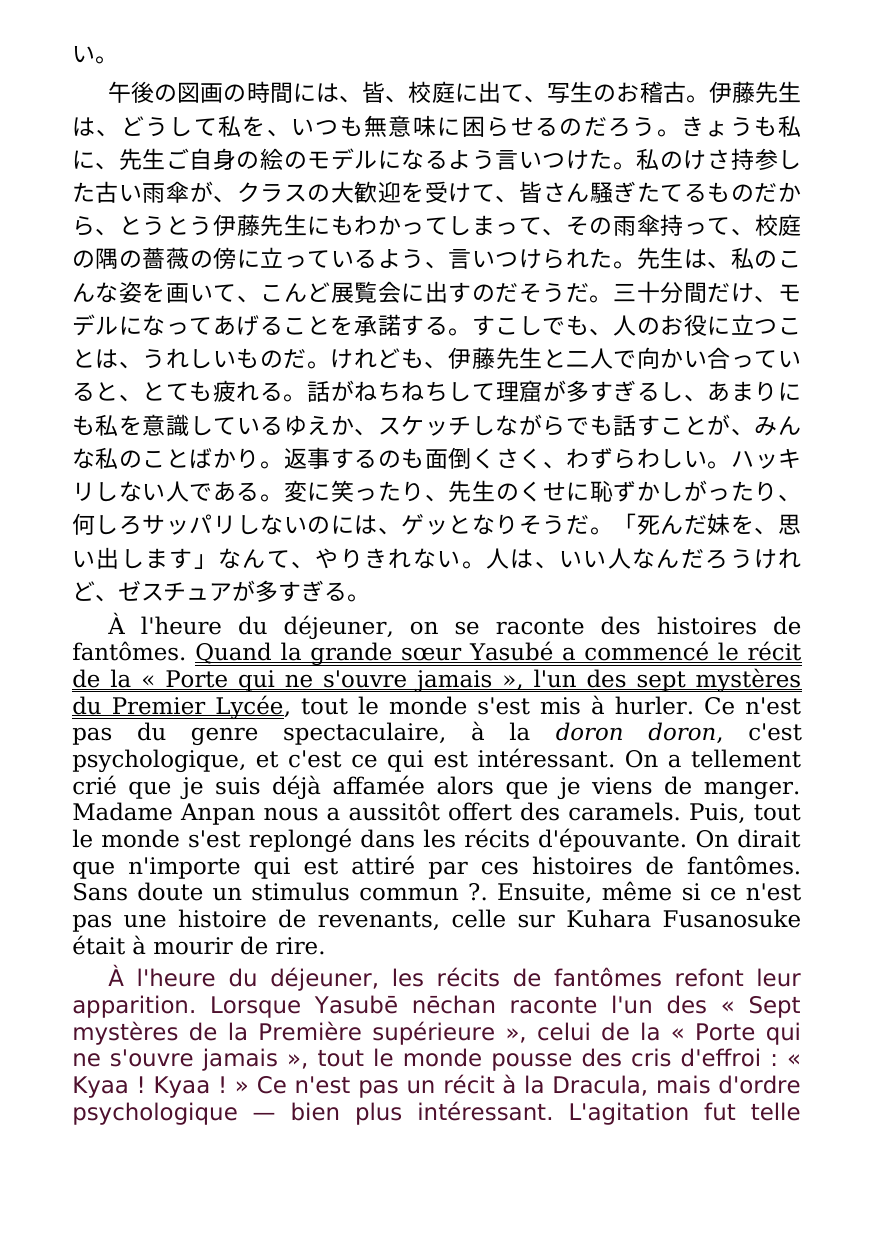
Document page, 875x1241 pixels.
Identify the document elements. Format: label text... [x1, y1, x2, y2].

text À l'heure du déjeuner, les récits de fantômes refont leur apparition. Lorsque Yasubē nēchan raconte l'un des « Sept mystères de la Première supérieure », celui de la « Porte qui ne s'ouvre jamais », tout le monde pousse des cris d'effroi : « Kyaa ! Kyaa ! » Ce n'est pas un récit à la Dracula, mais d'ordre psychologique — bien plus intéressant. L'agitation fut telle [72, 965, 802, 1125]
text 午後の図画の時間には、皆、校庭に出て、写生のお稽古。伊藤先生は、どうして私を、いつも無意味に困らせるのだろう。きょうも私に、先生ご自身の絵のモデルになるよう言いつけた。私のけさ持参した古い雨傘が、クラスの大歓迎を受けて、皆さん騒ぎたてるものだから、とうとう伊藤先生にもわかってしまって、その雨傘持って、校庭の隅の薔薇の傍に立っているよう、言いつけられた。先生は、私のこんな姿を画いて、こんど展覧会に出すのだそうだ。三十分間だけ、モデルになってあげることを承諾する。すこしでも、人のお役に立つことは、うれしいものだ。けれども、伊藤先生と二人で向かい合っていると、とても疲れる。話がねちねちして理窟が多すぎるし、あまりにも私を意識しているゆえか、スケッチしながらでも話すことが、みんな私のことばかり。返事するのも面倒くさく、わずらわしい。ハッキリしない人である。変に笑ったり、先生のくせに恥ずかしがったり、何しろサッパリしないのには、ゲッとなりそうだ。「死んだ妹を、思い出します」なんて、やりきれない。人は、いい人なんだろうけれど、ゼスチュアが多すぎる。 [72, 75, 802, 607]
text À l'heure du déjeuner, on se raconte des histoires de fantômes. Quand la grande sœur Yasubé a commencé le récit de la « Porte qui ne s'ouvre jamais », l'un des sept mystères [72, 613, 802, 689]
text い。 [72, 36, 802, 69]
text du Premier Lycée, tout le monde s'est mis à hurler. Ce n'est pas du genre spectaculaire, à la doron doron, c'est psychologique, et c'est ce qui est intéressant. On a tellement crié que je suis déjà affamée alors que je viens de manger. Madame Anpan nous a aussitôt offert des caramels. Puis, tout le monde s'est replongé dans les récits d'épouvante. On dirait que n'importe qui est attiré par ces histoires de fantômes. Sans doute un stimulus commun ?. Ensuite, même si ce n'est pas une histoire de revenants, celle sur Kuhara Fusanosuke était à mourir de rire. [72, 692, 802, 959]
